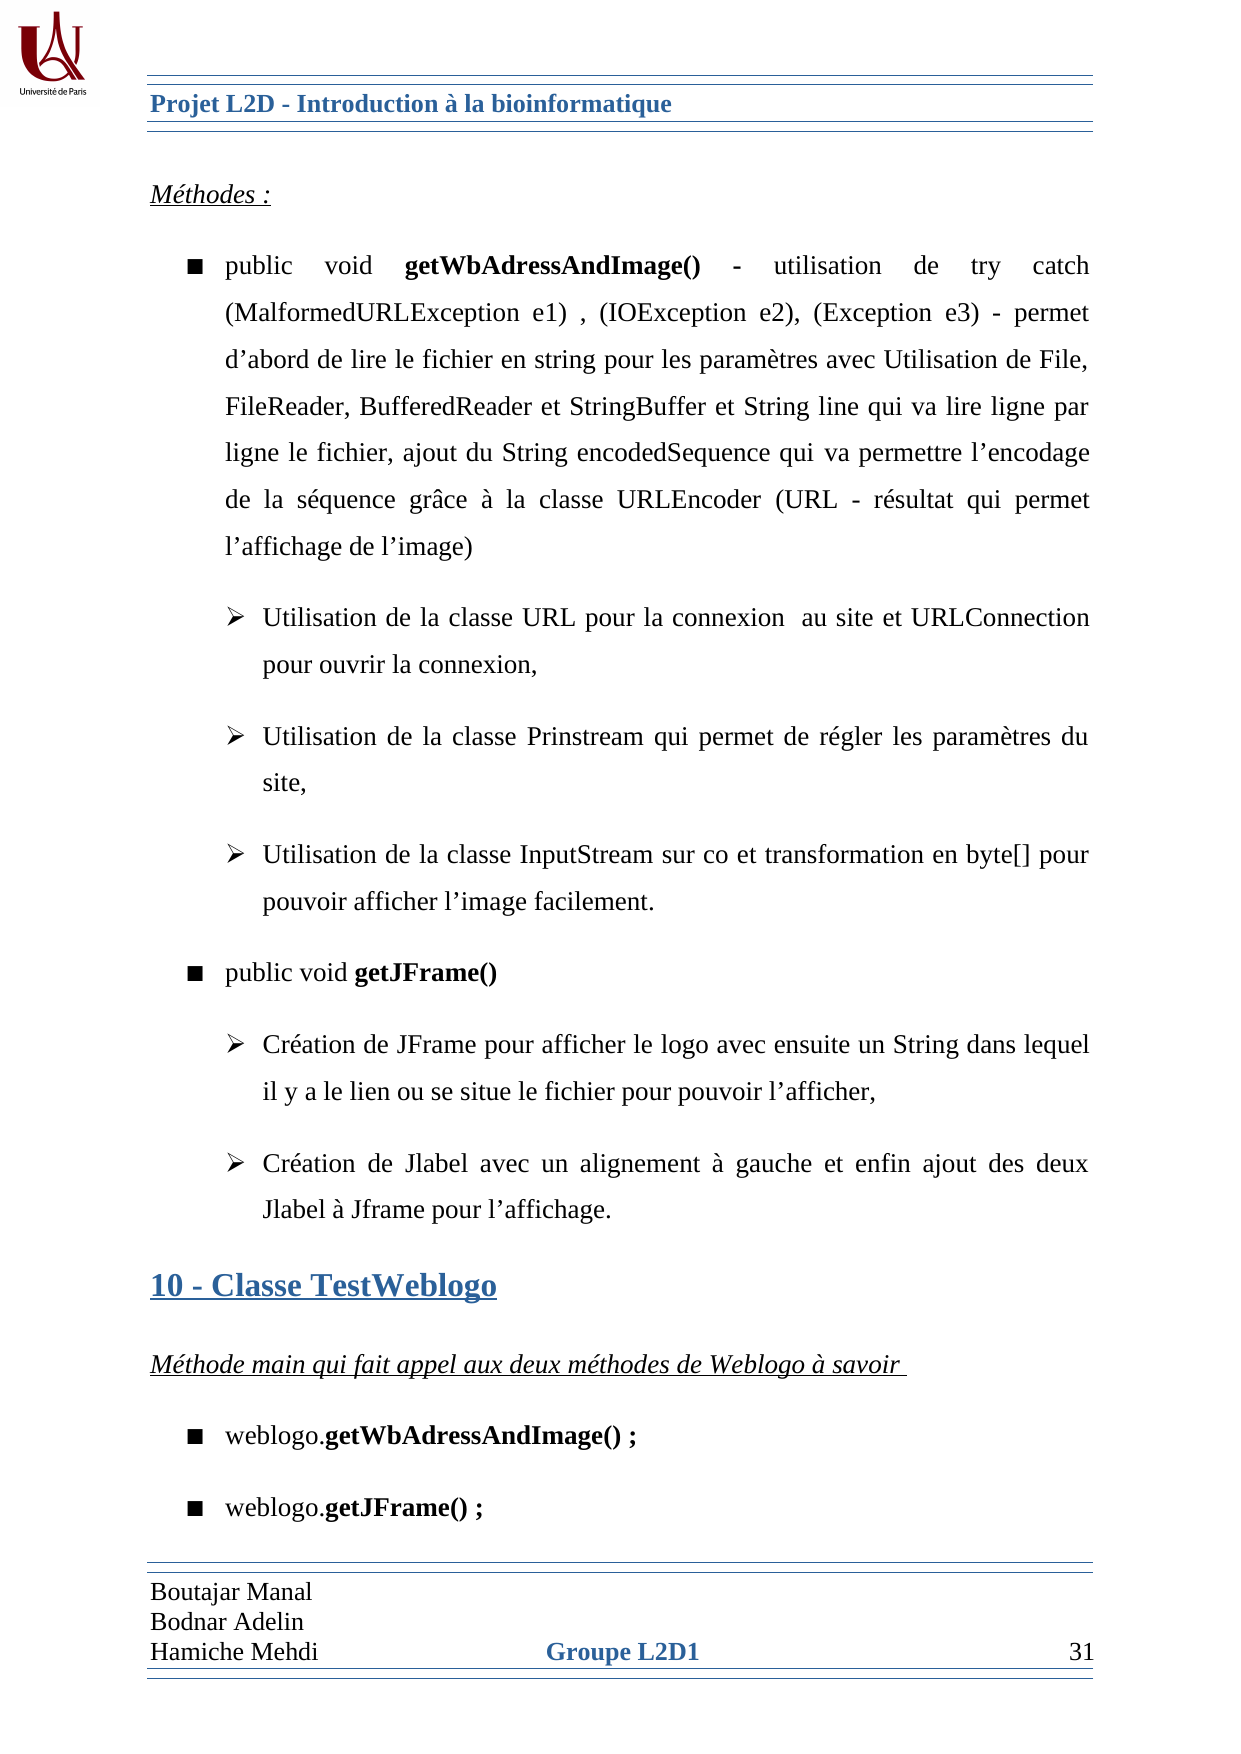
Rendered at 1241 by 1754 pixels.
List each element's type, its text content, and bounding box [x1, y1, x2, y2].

list Utilisation de la classe InputStream sur co et transformation en byte[] pour pouvoir afficher l’image facilement. [225, 838, 1090, 916]
picture [0, 0, 101, 107]
text Méthode main qui fait appel aux deux méthodes de Weblogo à savoir [150, 1348, 1090, 1379]
list public void getWbAdressAndImage() - utilisation de try catch (MalformedURLException e1) , (IOException e2), (Exception e3) - permet d’abord de lire le fichier en string pour les paramètres avec Utilisation de File, FileReader, BufferedReader et StringBuffer et String line qui va lire ligne par ligne le fichier, ajout du String encodedSequence qui va permettre l’encodage de la séquence grâce à la classe URLEncoder (URL - résultat qui permet l’affichage de l’image) [187, 249, 1090, 561]
list Création de Jlabel avec un alignement à gauche et enfin ajout des deux Jlabel à Jframe pour l’affichage. [225, 1147, 1090, 1225]
list public void getJFrame() [187, 957, 1090, 988]
list weblogo.getWbAdressAndImage() ; [187, 1419, 1090, 1451]
list Utilisation de la classe Prinstream qui permet de régler les paramètres du site, [225, 720, 1090, 798]
list Utilisation de la classe URL pour la connexion au site et URLConnection pour ouvrir la connexion, [225, 601, 1090, 679]
text Méthodes : [150, 178, 1090, 209]
text 10 - Classe TestWeblogo [150, 1265, 1090, 1304]
list weblogo.getJFrame() ; [187, 1491, 1090, 1523]
list Création de JFrame pour afficher le logo avec ensuite un String dans lequel il y a le lien ou se situe le fichier pour pouvoir l’afficher, [225, 1028, 1090, 1106]
